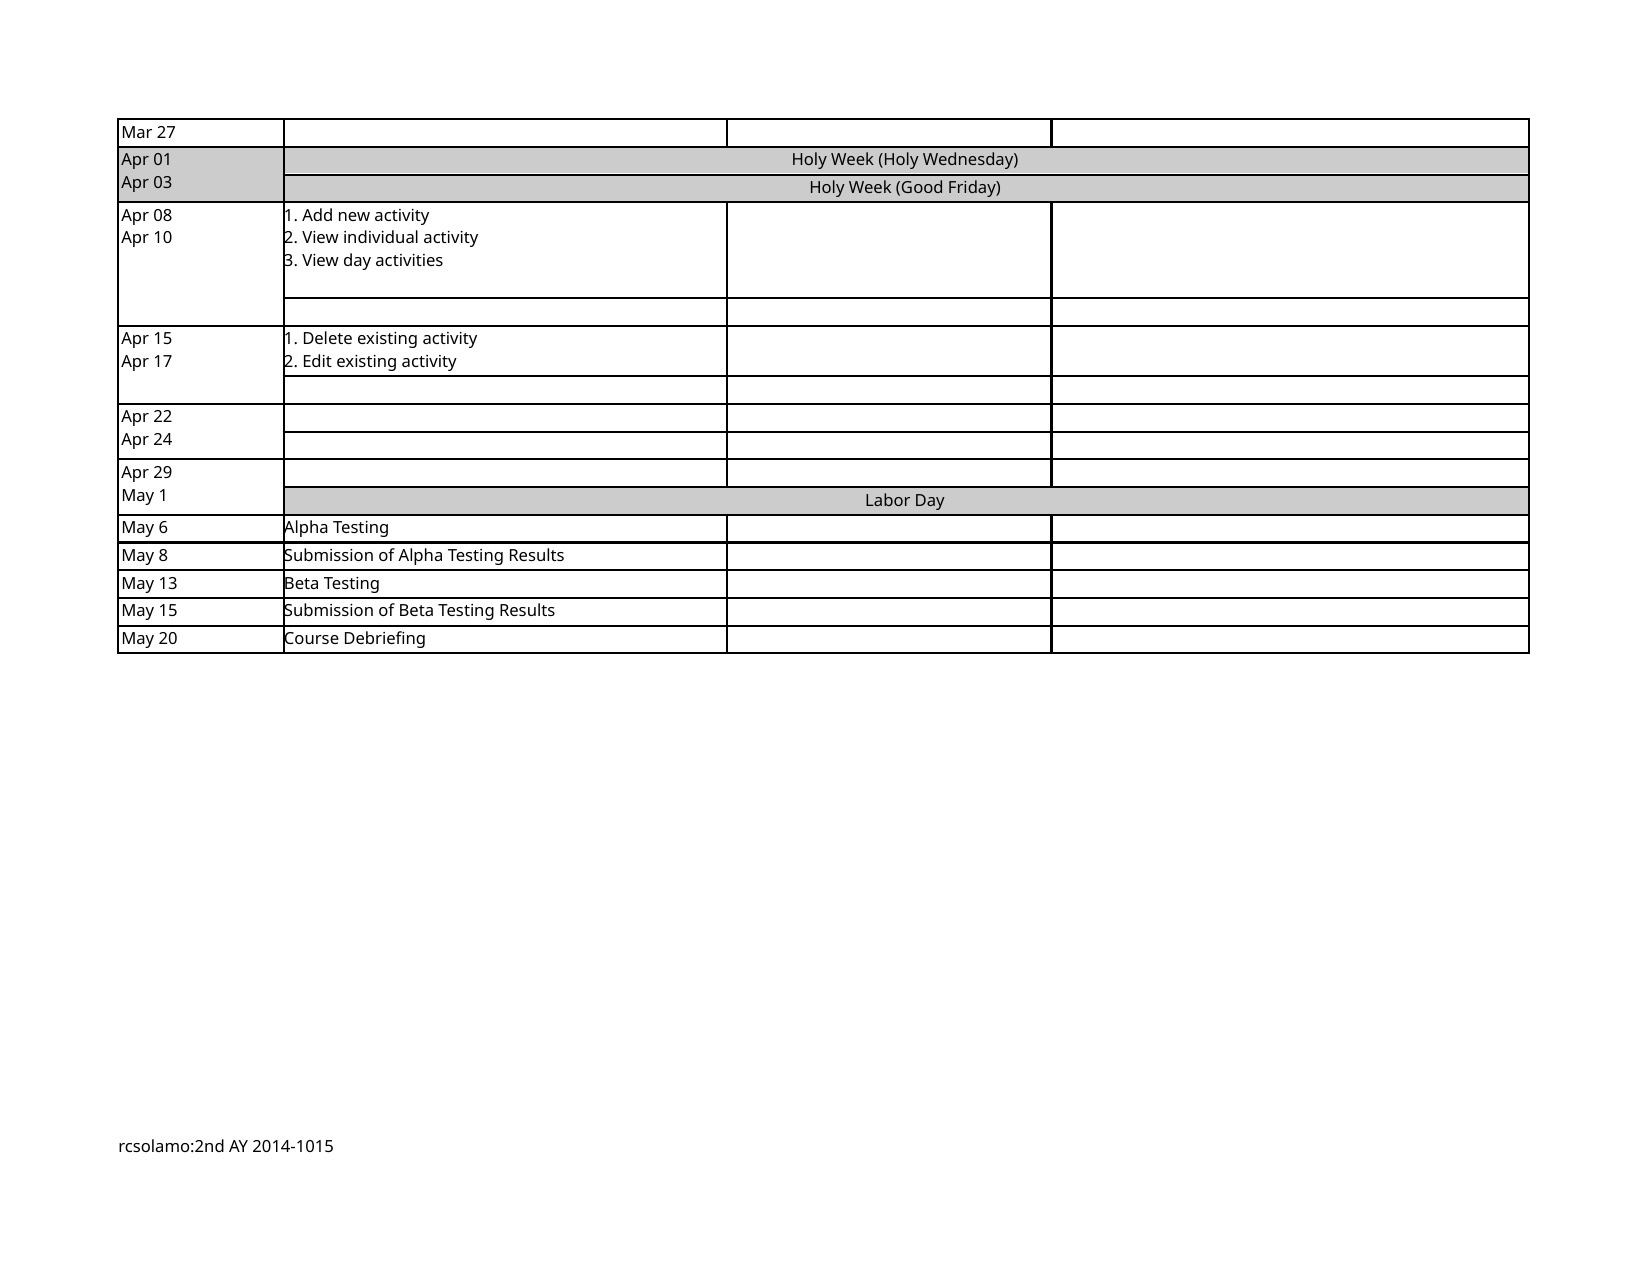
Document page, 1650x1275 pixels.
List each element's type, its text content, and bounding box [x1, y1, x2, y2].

table_cell Apr 15 Apr 17 [119, 327, 283, 403]
table_cell [1053, 405, 1528, 431]
table_cell Submission of Beta Testing Results [285, 599, 726, 624]
table_cell [728, 627, 1050, 652]
table_cell Apr 29 May 1 [119, 460, 283, 514]
table_cell Mar 27 [119, 120, 283, 146]
table_cell [285, 299, 726, 325]
table_cell [728, 405, 1050, 431]
table_cell Alpha Testing [285, 516, 726, 541]
table_cell Apr 01 Apr 03 [119, 148, 283, 201]
table_cell Beta Testing [285, 571, 726, 597]
table_cell [285, 405, 726, 431]
table_cell [1053, 544, 1528, 569]
table_cell [1053, 327, 1528, 375]
table_cell [1053, 627, 1528, 652]
table_cell [1053, 377, 1528, 403]
table_cell [728, 203, 1050, 297]
table_cell [1053, 571, 1528, 597]
table_cell [728, 516, 1050, 541]
table_cell May 15 [119, 599, 283, 624]
table_cell Holy Week (Holy Wednesday) [285, 148, 1528, 173]
table_cell [728, 544, 1050, 569]
table_cell [728, 599, 1050, 624]
table_cell May 20 [119, 627, 283, 652]
table_cell Submission of Alpha Testing Results [285, 544, 726, 569]
table_cell May 13 [119, 571, 283, 597]
table_cell [1053, 516, 1528, 541]
table_cell [728, 460, 1050, 486]
table_cell [285, 433, 726, 458]
table_cell Holy Week (Good Friday) [285, 176, 1528, 201]
table_cell 1. Add new activity 2. View individual activity 3. View day activities [285, 203, 726, 297]
table_cell Apr 22 Apr 24 [119, 405, 283, 458]
table_cell [728, 377, 1050, 403]
table_cell [728, 120, 1050, 146]
table_cell [1053, 599, 1528, 624]
table_cell [285, 460, 726, 486]
table_cell [1053, 203, 1528, 297]
table_cell Apr 08 Apr 10 [119, 203, 283, 325]
table_cell [1053, 460, 1528, 486]
table_cell [728, 327, 1050, 375]
table_cell [728, 299, 1050, 325]
table_cell May 6 [119, 516, 283, 541]
table_cell [728, 433, 1050, 458]
table_cell May 8 [119, 544, 283, 569]
table_cell [1053, 120, 1528, 146]
table_cell [728, 571, 1050, 597]
table_cell Labor Day [285, 488, 1528, 514]
table_cell [1053, 433, 1528, 458]
table_cell [1053, 299, 1528, 325]
table_cell [285, 120, 726, 146]
table_cell Course Debriefing [285, 627, 726, 652]
table_cell 1. Delete existing activity 2. Edit existing activity [285, 327, 726, 375]
table_cell [285, 377, 726, 403]
